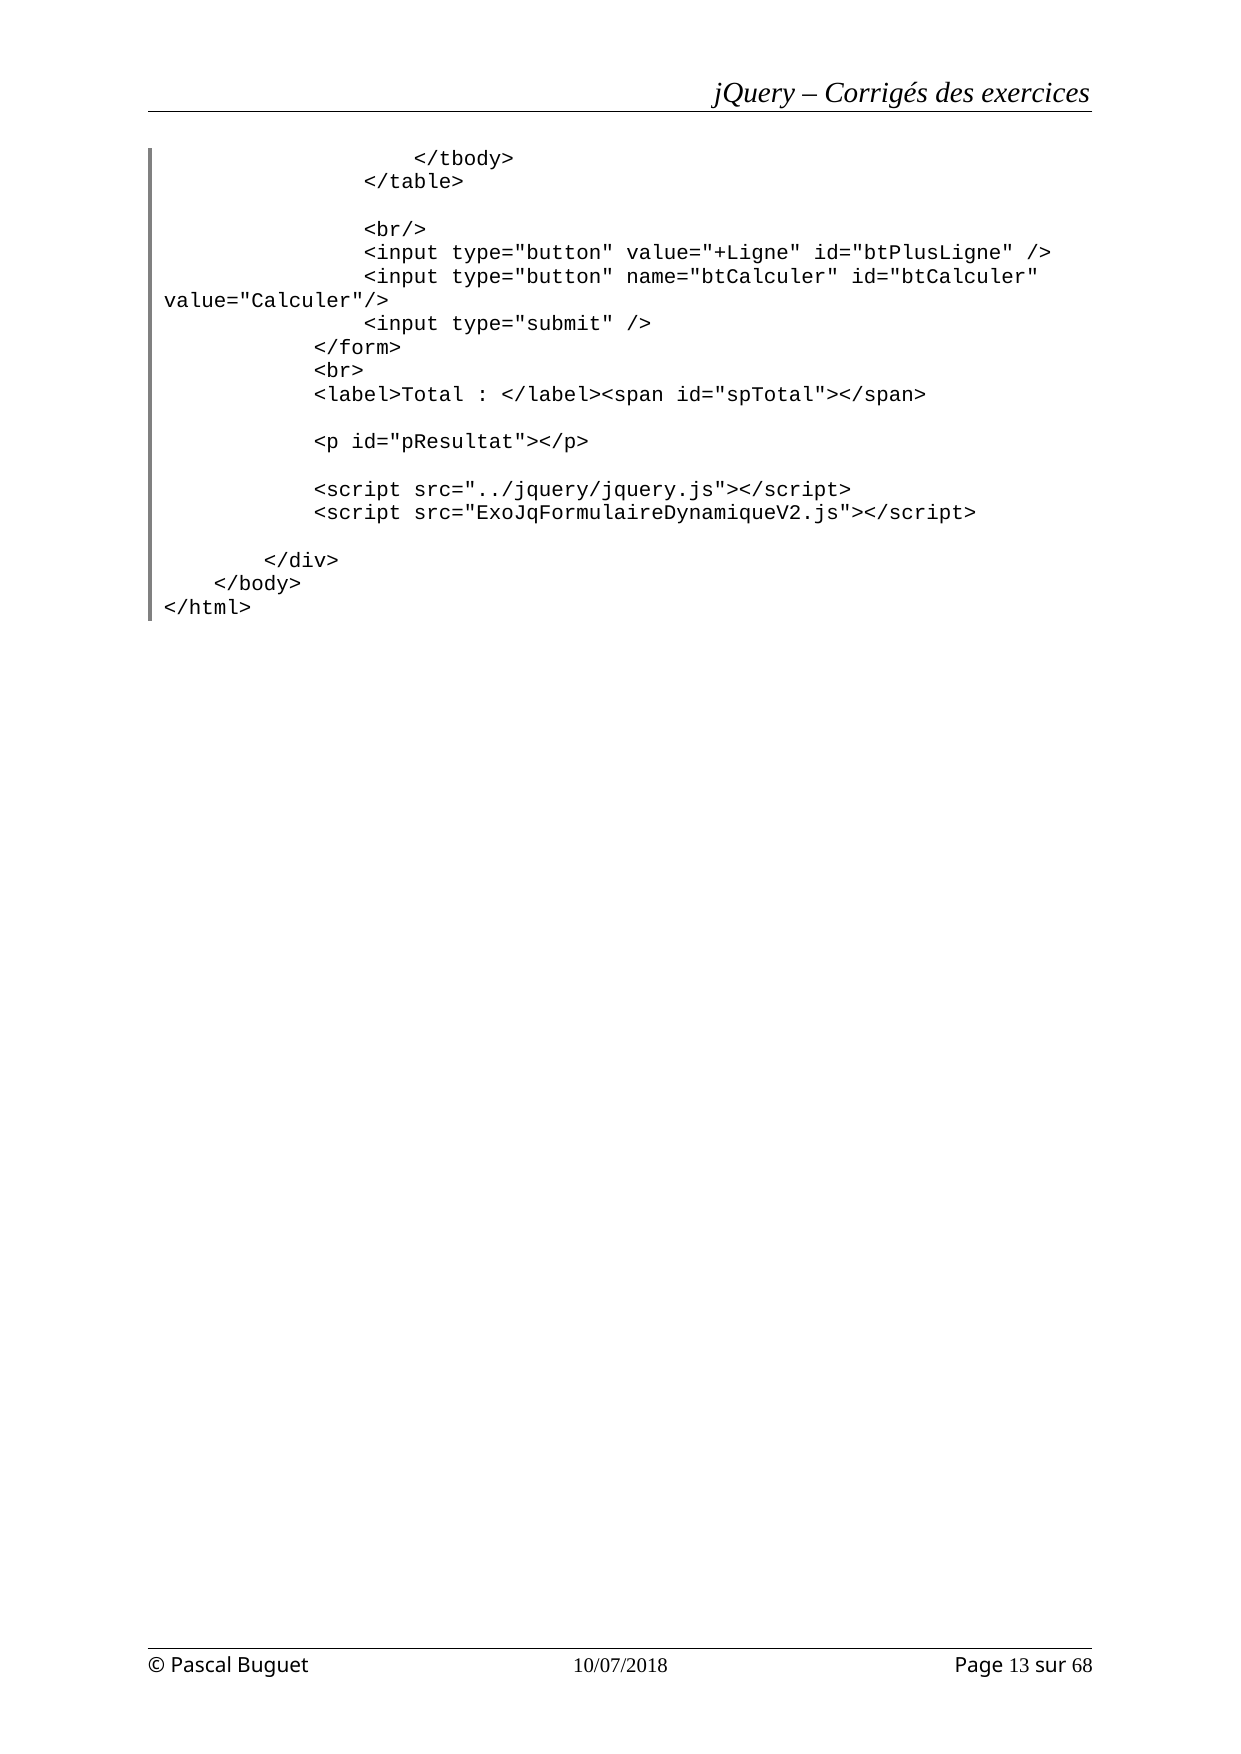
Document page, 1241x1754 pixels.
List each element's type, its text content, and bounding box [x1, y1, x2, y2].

text </body> [152, 573, 1092, 597]
text </tbody> [152, 148, 1092, 171]
text <br/> [152, 219, 1092, 242]
text </table> [152, 171, 1092, 195]
text <script src="ExoJqFormulaireDynamiqueV2.js"></script> [152, 502, 1092, 526]
text <input type="button" value="+Ligne" id="btPlusLigne" /> [152, 242, 1092, 266]
text <input type="submit" /> [152, 313, 1092, 337]
text </div> [152, 550, 1092, 573]
text <br> [152, 361, 1092, 384]
text </form> [152, 337, 1092, 361]
text <script src="../jquery/jquery.js"></script> [152, 479, 1092, 502]
text <label>Total : </label><span id="spTotal"></span> [152, 384, 1092, 408]
text </html> [152, 597, 1092, 621]
text <p id="pResultat"></p> [152, 431, 1092, 455]
text <input type="button" name="btCalculer" id="btCalculer" value="Calculer"/> [152, 266, 1092, 313]
